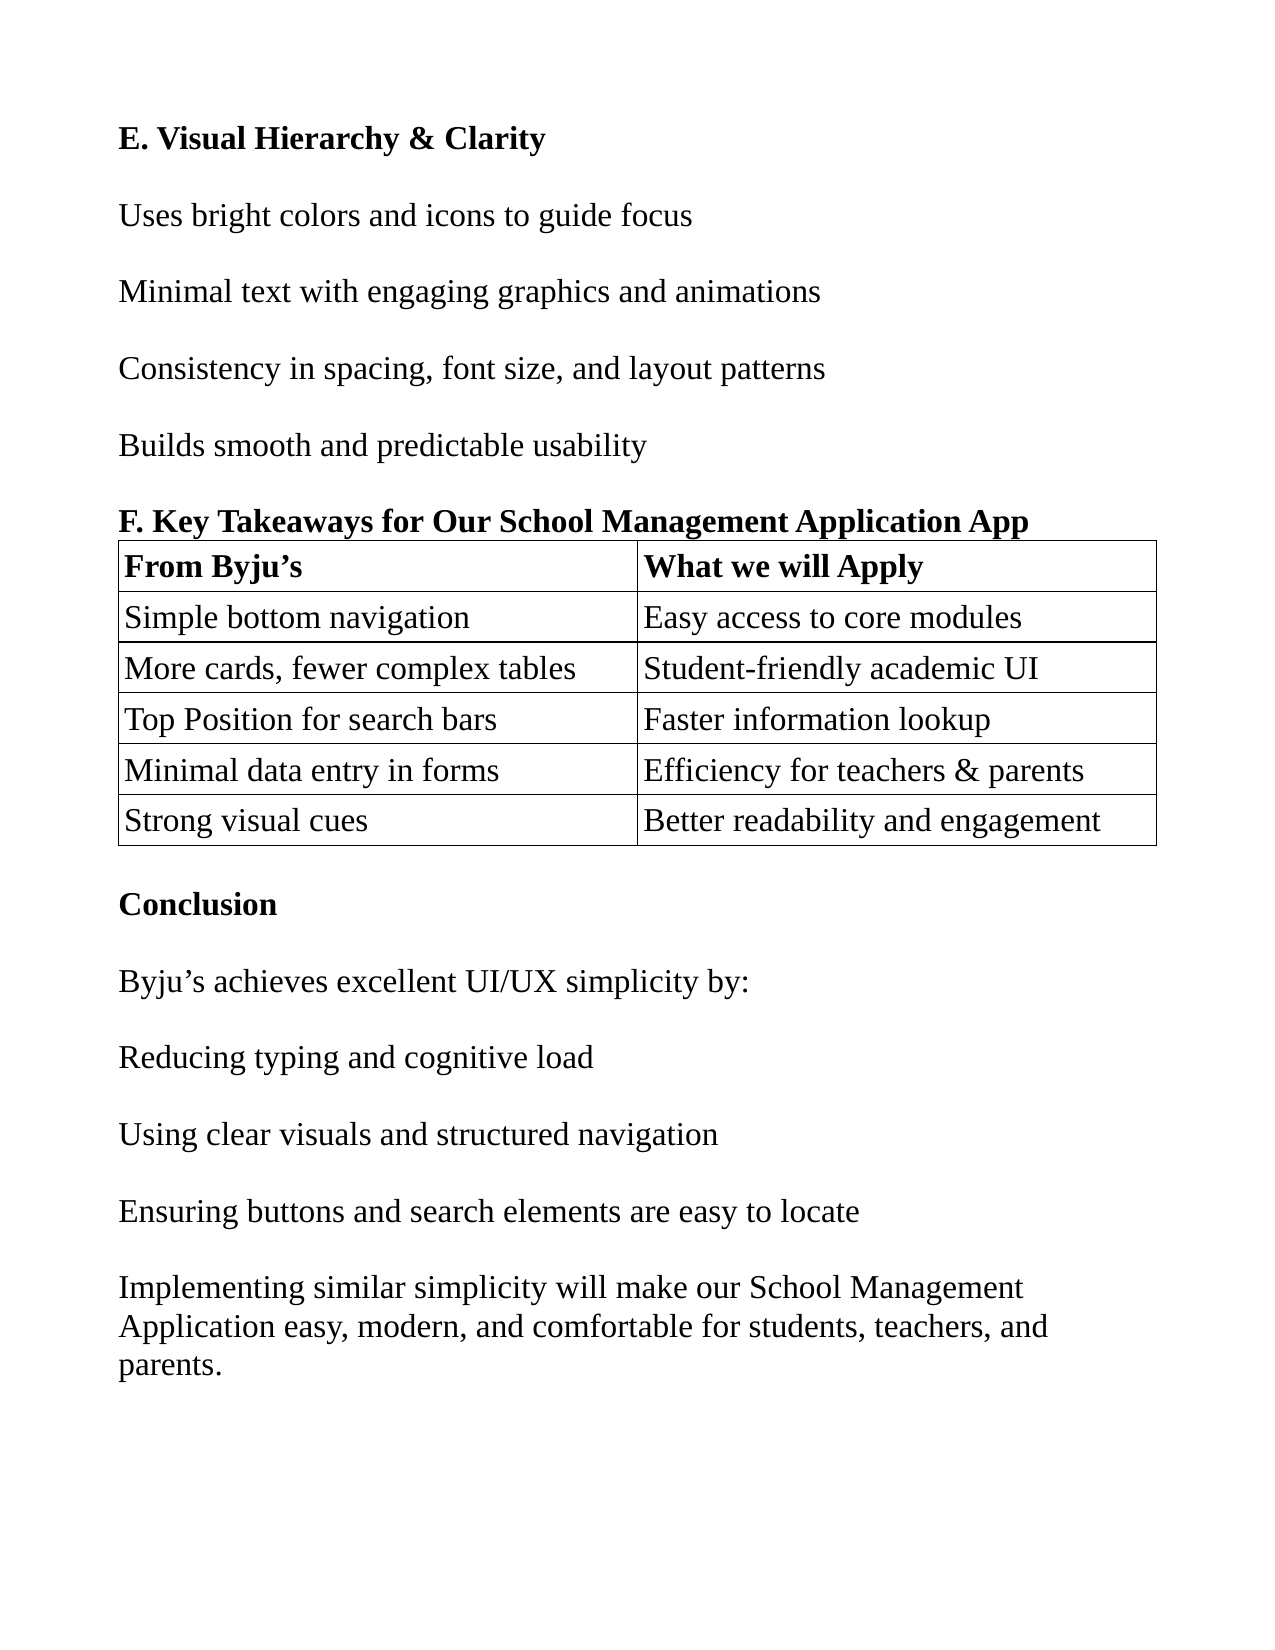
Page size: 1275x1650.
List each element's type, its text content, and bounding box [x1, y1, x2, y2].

table_cell Simple bottom navigation [119, 592, 637, 641]
text Uses bright colors and icons to guide focus [118, 195, 1157, 233]
text Conclusion [118, 884, 1157, 922]
text Using clear visuals and structured navigation [118, 1114, 1157, 1152]
table_cell Top Position for search bars [119, 693, 637, 743]
table_cell Strong visual cues [119, 795, 637, 845]
text Ensuring buttons and search elements are easy to locate [118, 1191, 1157, 1229]
text F. Key Takeaways for Our School Management Application App [118, 501, 1157, 540]
table_cell Easy access to core modules [638, 592, 1156, 641]
table_cell Minimal data entry in forms [119, 744, 637, 794]
text Byju’s achieves excellent UI/UX simplicity by: [118, 961, 1157, 999]
table_cell Faster information lookup [638, 693, 1156, 743]
table_cell More cards, fewer complex tables [119, 643, 637, 692]
text Implementing similar simplicity will make our School Management Application easy, modern, and comfortable for students, teachers, and parents. [118, 1267, 1157, 1382]
table_cell Better readability and engagement [638, 795, 1156, 845]
table_cell Efficiency for teachers & parents [638, 744, 1156, 794]
table_header From Byju’s [119, 541, 637, 591]
text Consistency in spacing, font size, and layout patterns [118, 348, 1157, 386]
text Builds smooth and predictable usability [118, 425, 1157, 463]
text Reducing typing and cognitive load [118, 1037, 1157, 1076]
text Minimal text with engaging graphics and animations [118, 271, 1157, 310]
table_header What we will Apply [638, 541, 1156, 591]
table_cell Student-friendly academic UI [638, 643, 1156, 692]
text E. Visual Hierarchy & Clarity [118, 118, 1157, 156]
